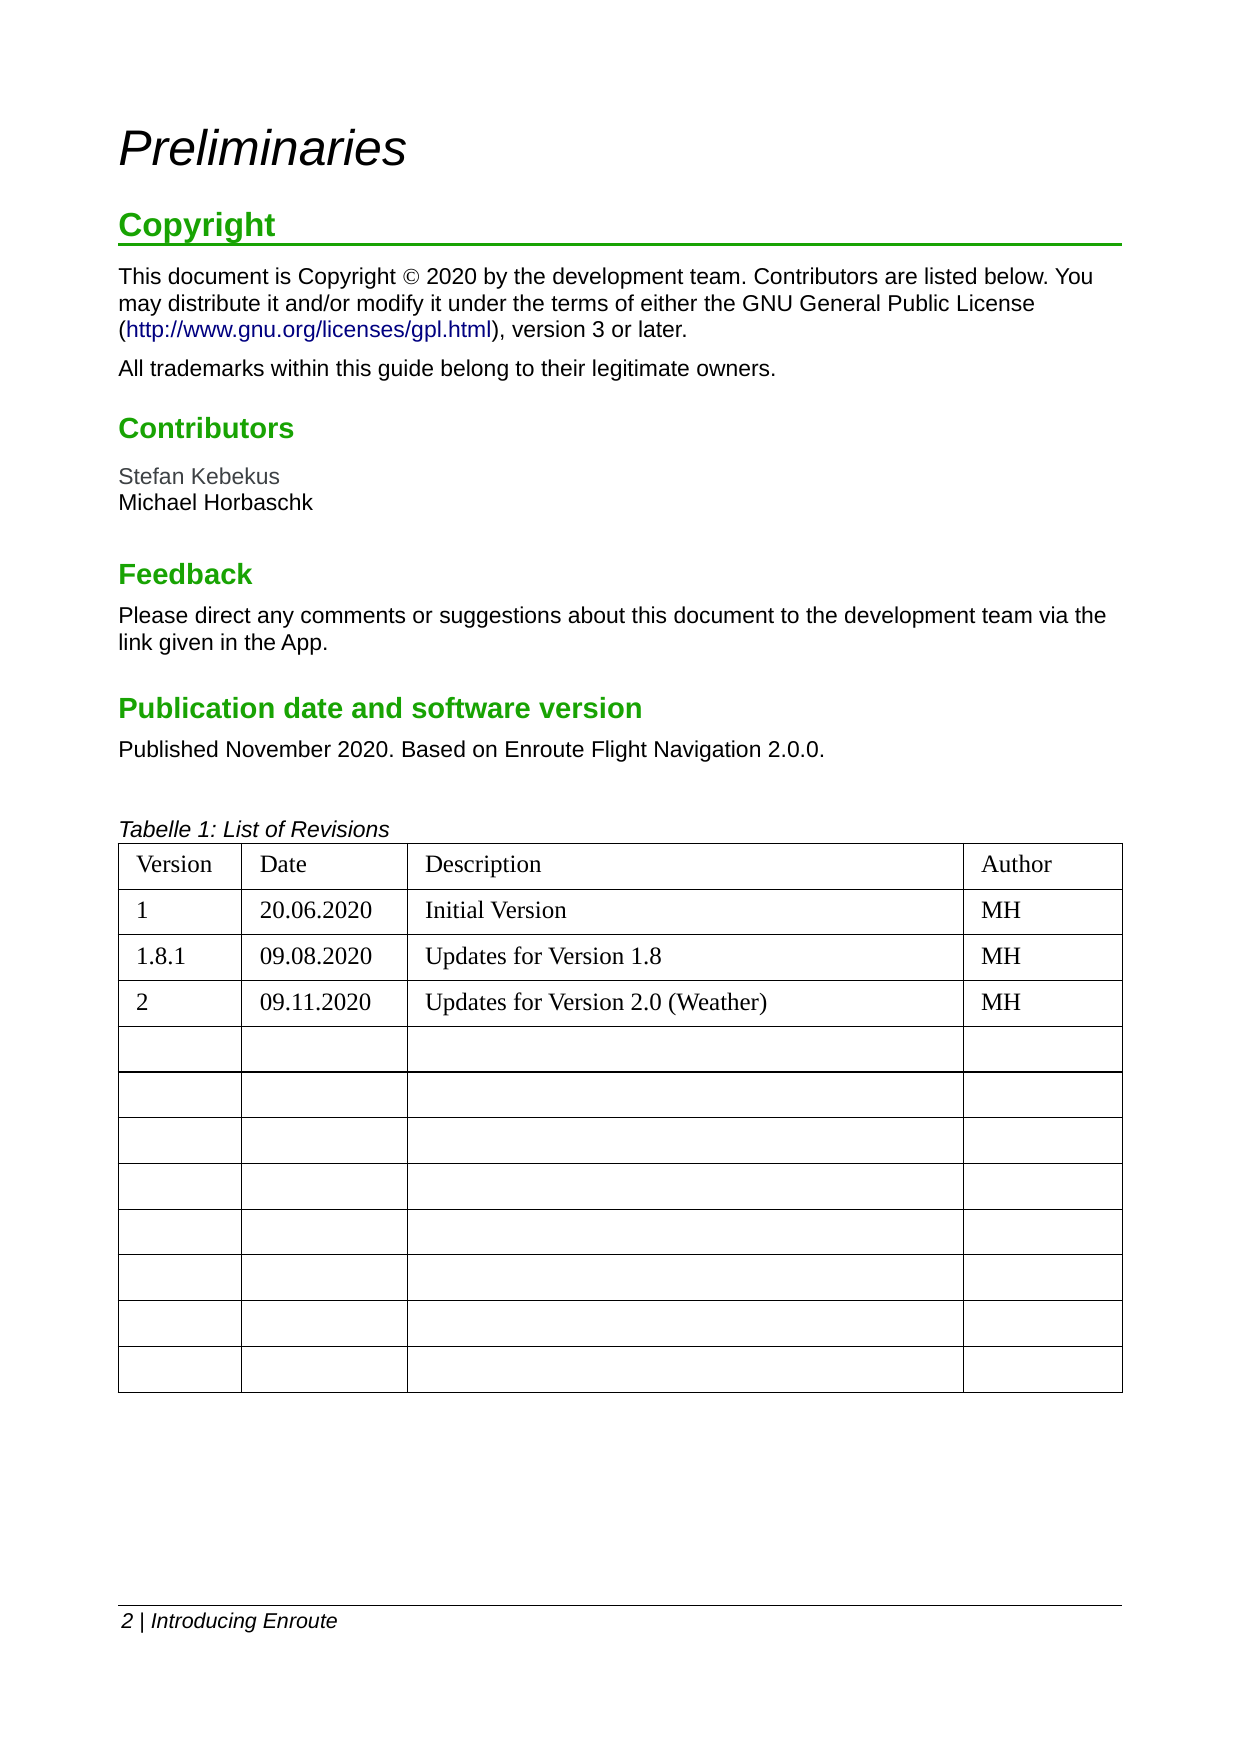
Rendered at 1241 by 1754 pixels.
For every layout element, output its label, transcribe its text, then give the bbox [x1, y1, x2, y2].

table_cell [964, 1210, 1122, 1254]
table_cell [119, 1301, 241, 1346]
table_cell [408, 1118, 963, 1163]
table_cell [119, 1118, 241, 1163]
table_cell Initial Version [408, 890, 963, 934]
table_cell 09.08.2020 [242, 935, 407, 980]
table_cell MH [964, 935, 1122, 980]
table_cell 2 [119, 981, 241, 1026]
table_cell Michael Horbaschk [118, 489, 458, 521]
subtitle Feedback [118, 557, 1122, 590]
table_cell [242, 1347, 407, 1392]
table_cell [119, 1347, 241, 1392]
table_cell [964, 1118, 1122, 1163]
table_cell [119, 1210, 241, 1254]
table_cell [964, 1301, 1122, 1346]
table_cell [242, 1027, 407, 1071]
table_cell [242, 1073, 407, 1117]
table_cell [964, 1073, 1122, 1117]
table_header Description [408, 844, 963, 888]
table_cell [242, 1118, 407, 1163]
table_cell MH [964, 890, 1122, 934]
table_header Version [119, 844, 241, 888]
table_cell [408, 1347, 963, 1392]
table_cell 1.8.1 [119, 935, 241, 980]
table_cell [789, 489, 1122, 521]
table_cell MH [964, 981, 1122, 1026]
subtitle Published November 2020. Based on Enroute Flight Navigation 2.0.0. [118, 736, 1122, 763]
subtitle This document is Copyright © 2020 by the development team. Contributors are listed below. You may distribute it and/or modify it under the terms of either the GNU General Public License (http://www.gnu.org/licenses/gpl.html), version 3 or later. [118, 263, 1122, 342]
table_cell [119, 1255, 241, 1300]
table_header Stefan Kebekus [118, 463, 458, 489]
subtitle Contributors [118, 412, 1122, 445]
table_header Date [242, 844, 407, 888]
table_cell [408, 1027, 963, 1071]
table_cell [964, 1164, 1122, 1209]
table_cell [408, 1301, 963, 1346]
table_cell [964, 1347, 1122, 1392]
table_cell [242, 1301, 407, 1346]
table_cell [408, 1073, 963, 1117]
table_cell [119, 1164, 241, 1209]
table_cell [408, 1255, 963, 1300]
table_header [458, 463, 789, 489]
table_cell [119, 1027, 241, 1071]
table_header Author [964, 844, 1122, 888]
table_cell Updates for Version 2.0 (Weather) [408, 981, 963, 1026]
subtitle All trademarks within this guide belong to their legitimate owners. [118, 355, 1122, 381]
table_cell 1 [119, 890, 241, 934]
table_cell [242, 1210, 407, 1254]
subtitle Copyright [118, 205, 1122, 243]
table_cell [119, 1073, 241, 1117]
table_cell [242, 1164, 407, 1209]
table_cell 09.11.2020 [242, 981, 407, 1026]
table_cell [964, 1027, 1122, 1071]
table_cell [408, 1210, 963, 1254]
subtitle Preliminaries [118, 118, 1122, 176]
subtitle Publication date and software version [118, 691, 1122, 724]
text Tabelle 1: List of Revisions [118, 816, 1122, 843]
table_cell [458, 489, 789, 521]
table_cell [242, 1255, 407, 1300]
table_header [789, 463, 1122, 489]
table_cell 20.06.2020 [242, 890, 407, 934]
table_cell Updates for Version 1.8 [408, 935, 963, 980]
table_cell [408, 1164, 963, 1209]
table_cell [964, 1255, 1122, 1300]
subtitle Please direct any comments or suggestions about this document to the development team via the link given in the App. [118, 602, 1122, 655]
